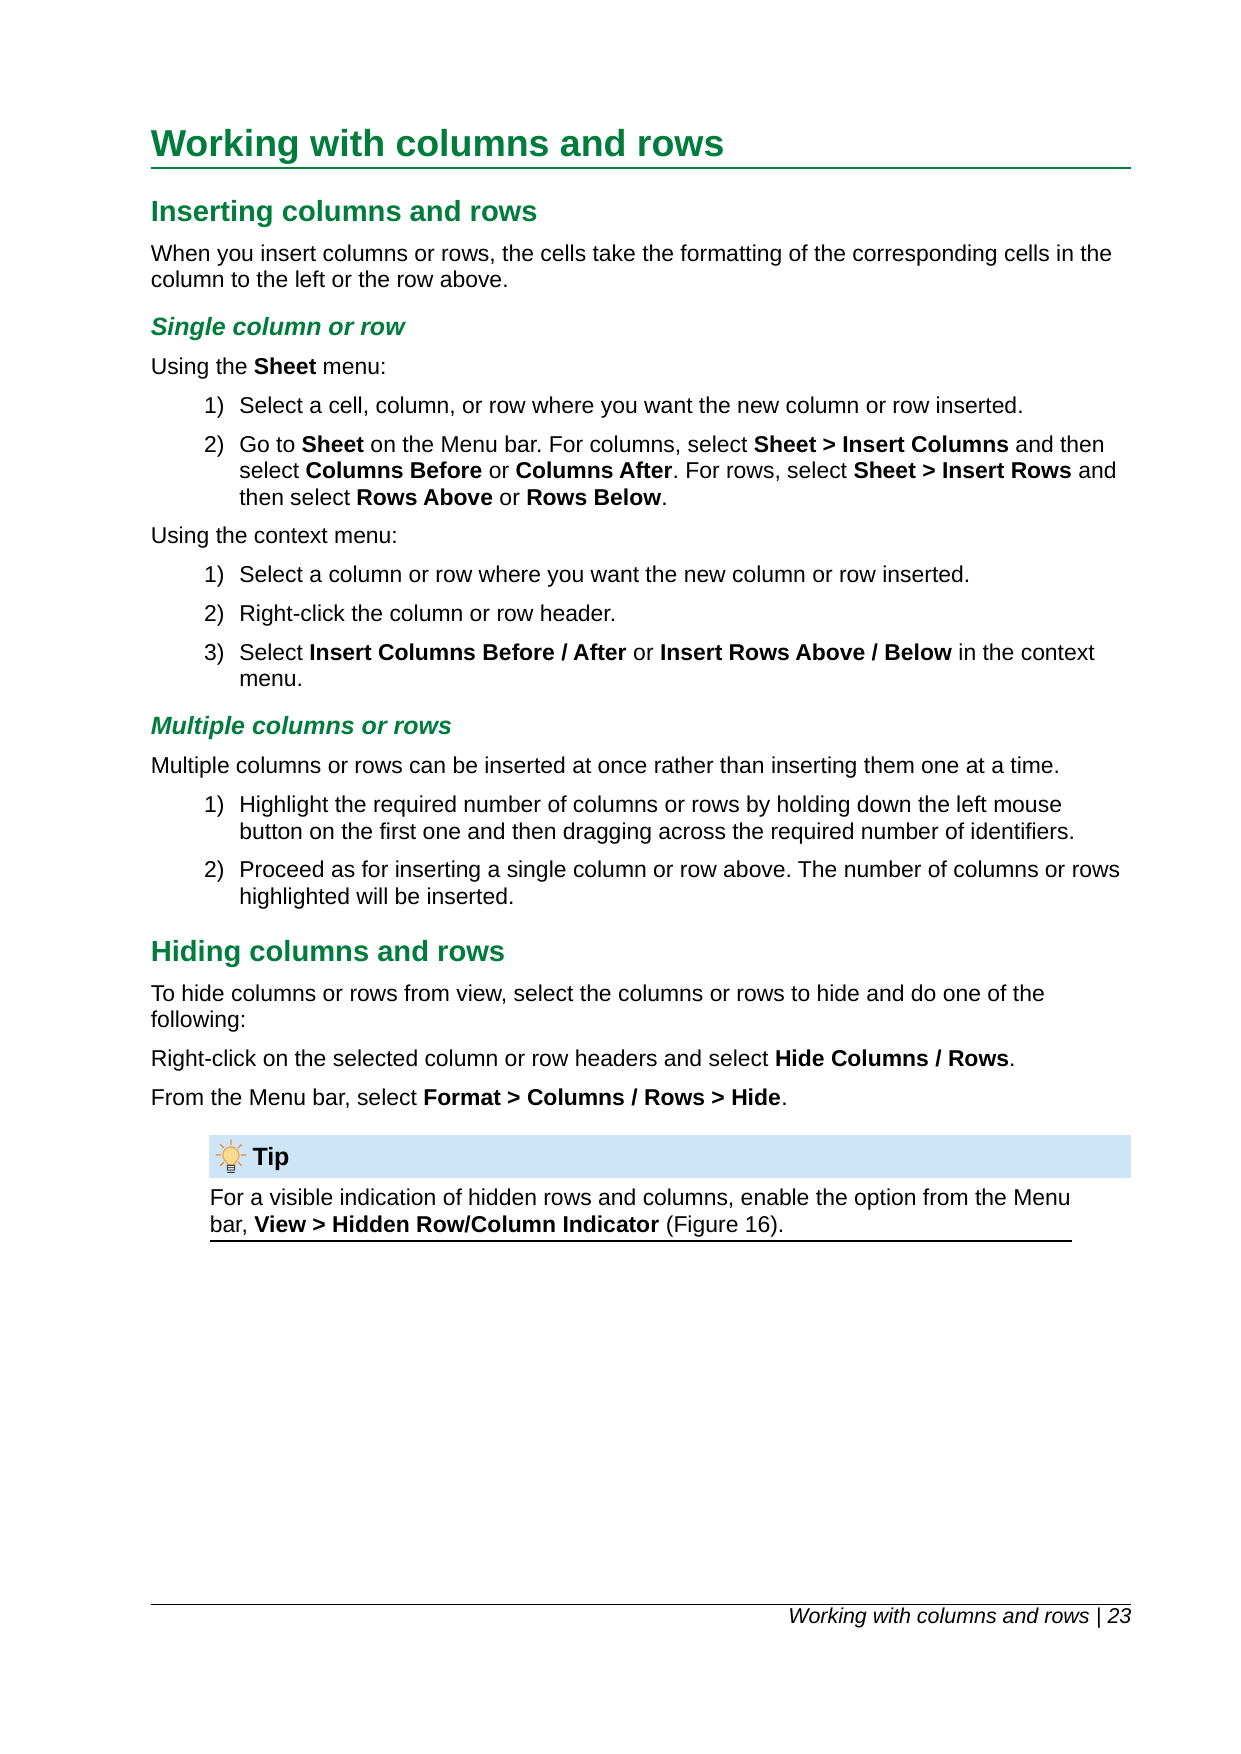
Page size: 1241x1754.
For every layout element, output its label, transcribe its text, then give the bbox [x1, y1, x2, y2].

list Go to Sheet on the Menu bar. For columns, select Sheet > Insert Columns and then select Columns Before or Columns After. For rows, select Sheet > Insert Rows and then select Rows Above or Rows Below. [224, 431, 1131, 510]
text Right-click on the selected column or row headers and select Hide Columns / Rows. [151, 1045, 1131, 1071]
list Right-click the column or row header. [224, 600, 1131, 627]
list Highlight the required number of columns or rows by holding down the left mouse button on the first one and then dragging across the required number of identifiers. [224, 791, 1131, 844]
subtitle Working with columns and rows [151, 121, 1131, 167]
subtitle Hiding columns and rows [151, 934, 1131, 967]
subtitle Single column or row [151, 312, 1131, 341]
list Multiple columns or rows can be inserted at once rather than inserting them one at a time. [151, 752, 1131, 779]
text From the Menu bar, select Format > Columns / Rows > Hide. [151, 1084, 1131, 1110]
list Select a column or row where you want the new column or row inserted. [224, 561, 1131, 588]
list Select a cell, column, or row where you want the new column or row inserted. [224, 392, 1131, 418]
list Using the Sheet menu: [151, 353, 1131, 379]
subtitle Inserting columns and rows [151, 194, 1131, 227]
list Using the context menu: [151, 522, 1131, 549]
text For a visible indication of hidden rows and columns, enable the option from the Menu bar, View > Hidden Row/Column Indicator (Figure 16). [209, 1184, 1072, 1242]
text To hide columns or rows from view, select the columns or rows to hide and do one of the following: [151, 980, 1131, 1033]
text When you insert columns or rows, the cells take the formatting of the corresponding cells in the column to the left or the row above. [151, 240, 1131, 293]
subtitle Multiple columns or rows [151, 711, 1131, 740]
list Proceed as for inserting a single column or row above. The number of columns or rows highlighted will be inserted. [224, 856, 1131, 909]
list Select Insert Columns Before / After or Insert Rows Above / Below in the context menu. [224, 639, 1131, 692]
subtitle Tip [209, 1135, 1131, 1178]
